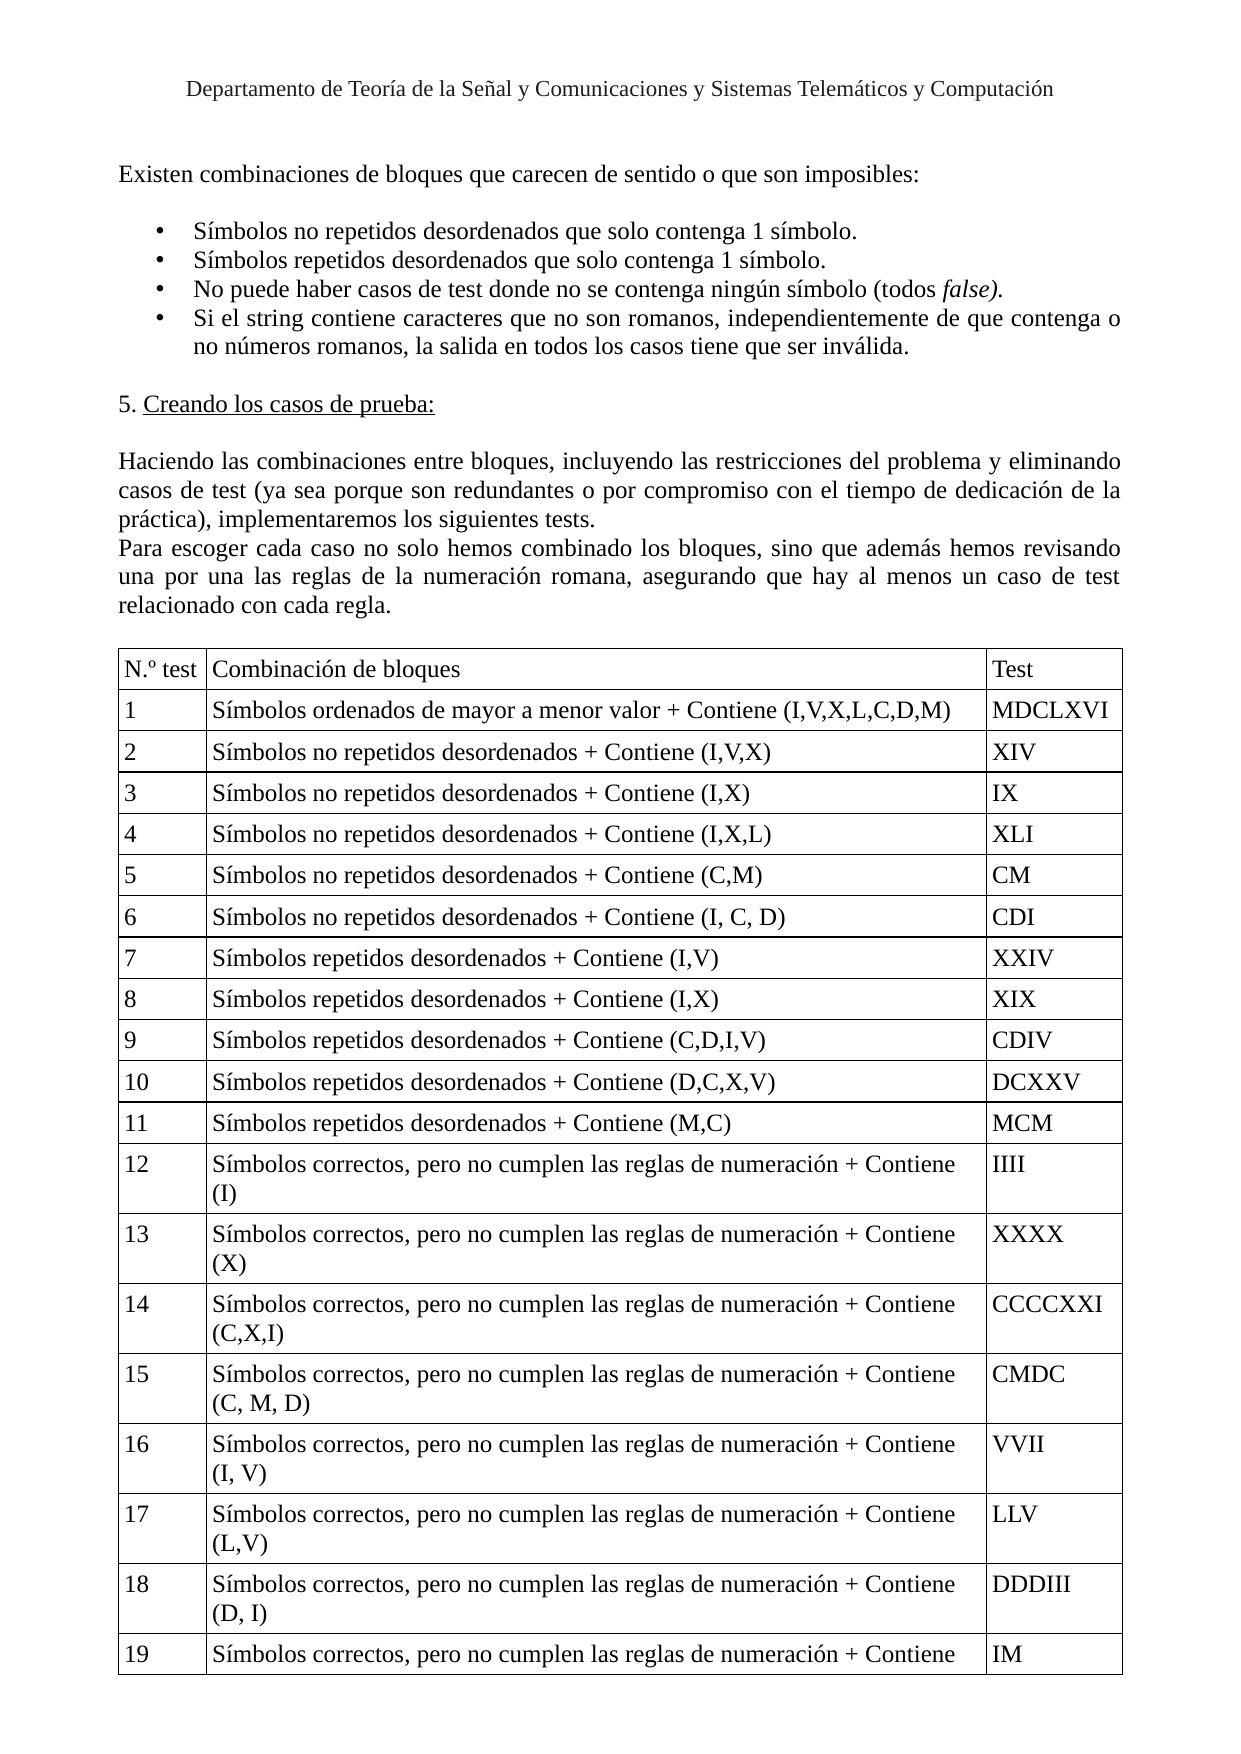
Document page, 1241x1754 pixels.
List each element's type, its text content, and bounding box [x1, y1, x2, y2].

table_cell Símbolos no repetidos desordenados + Contiene (I,X,L) [207, 814, 986, 854]
table_header Combinación de bloques [207, 649, 986, 689]
table_cell IIII [987, 1144, 1122, 1213]
text 5. Creando los casos de prueba: [118, 389, 1122, 418]
table_cell 3 [119, 773, 206, 813]
table_cell Símbolos no repetidos desordenados + Contiene (I,V,X) [207, 731, 986, 771]
table_cell 1 [119, 690, 206, 730]
text Haciendo las combinaciones entre bloques, incluyendo las restricciones del problema y eliminando casos de test (ya sea porque son redundantes o por compromiso con el tiempo de dedicación de la práctica), implementaremos los siguientes tests. [118, 446, 1122, 533]
table_cell 16 [119, 1424, 206, 1493]
table_cell XIV [987, 731, 1122, 771]
table_cell Símbolos correctos, pero no cumplen las reglas de numeración + Contiene (I) [207, 1144, 986, 1213]
table_cell VVII [987, 1424, 1122, 1493]
table_cell 9 [119, 1020, 206, 1060]
table_cell 8 [119, 979, 206, 1019]
table_cell MCM [987, 1103, 1122, 1143]
table_cell 13 [119, 1214, 206, 1283]
table_cell XXIV [987, 938, 1122, 978]
table_cell CDI [987, 896, 1122, 936]
table_cell CCCCXXI [987, 1284, 1122, 1353]
table_cell XLI [987, 814, 1122, 854]
table_cell XIX [987, 979, 1122, 1019]
table_cell Símbolos ordenados de mayor a menor valor + Contiene (I,V,X,L,C,D,M) [207, 690, 986, 730]
table_cell Símbolos no repetidos desordenados + Contiene (I, C, D) [207, 896, 986, 936]
table_cell Símbolos correctos, pero no cumplen las reglas de numeración + Contiene (I, V) [207, 1424, 986, 1493]
text Para escoger cada caso no solo hemos combinado los bloques, sino que además hemos revisando una por una las reglas de la numeración romana, asegurando que hay al menos un caso de test relacionado con cada regla. [118, 533, 1122, 619]
list No puede haber casos de test donde no se contenga ningún símbolo (todos false). [156, 274, 1122, 303]
table_cell 5 [119, 855, 206, 895]
table_cell Símbolos repetidos desordenados + Contiene (D,C,X,V) [207, 1061, 986, 1101]
list Símbolos repetidos desordenados que solo contenga 1 símbolo. [156, 245, 1122, 274]
table_cell 15 [119, 1354, 206, 1423]
table_cell 14 [119, 1284, 206, 1353]
table_cell MDCLXVI [987, 690, 1122, 730]
text Existen combinaciones de bloques que carecen de sentido o que son imposibles: [118, 159, 1122, 188]
table_cell Símbolos correctos, pero no cumplen las reglas de numeración + Contiene (C, M, D) [207, 1354, 986, 1423]
table_cell LLV [987, 1494, 1122, 1563]
table_cell Símbolos repetidos desordenados + Contiene (I,V) [207, 938, 986, 978]
table_cell XXXX [987, 1214, 1122, 1283]
table_cell Símbolos correctos, pero no cumplen las reglas de numeración + Contiene (X) [207, 1214, 986, 1283]
table_cell Símbolos no repetidos desordenados + Contiene (I,X) [207, 773, 986, 813]
table_cell 6 [119, 896, 206, 936]
table_cell Símbolos correctos, pero no cumplen las reglas de numeración + Contiene (C,X,I) [207, 1284, 986, 1353]
table_cell CM [987, 855, 1122, 895]
list Si el string contiene caracteres que no son romanos, independientemente de que contenga o no números romanos, la salida en todos los casos tiene que ser inválida. [156, 303, 1122, 360]
table_cell 12 [119, 1144, 206, 1213]
table_header N.º test [119, 649, 206, 689]
table_cell IM [987, 1634, 1122, 1674]
table_cell Símbolos repetidos desordenados + Contiene (C,D,I,V) [207, 1020, 986, 1060]
table_cell 17 [119, 1494, 206, 1563]
table_cell Símbolos no repetidos desordenados + Contiene (C,M) [207, 855, 986, 895]
table_cell Símbolos repetidos desordenados + Contiene (I,X) [207, 979, 986, 1019]
table_cell IX [987, 773, 1122, 813]
table_cell Símbolos correctos, pero no cumplen las reglas de numeración + Contiene (D, I) [207, 1564, 986, 1633]
table_cell 4 [119, 814, 206, 854]
list Símbolos no repetidos desordenados que solo contenga 1 símbolo. [156, 216, 1122, 245]
table_cell CMDC [987, 1354, 1122, 1423]
table_cell 18 [119, 1564, 206, 1633]
table_header Test [987, 649, 1122, 689]
table_cell 2 [119, 731, 206, 771]
table_cell CDIV [987, 1020, 1122, 1060]
table_cell 10 [119, 1061, 206, 1101]
table_cell DDDIII [987, 1564, 1122, 1633]
table_cell 19 [119, 1634, 206, 1674]
table_cell 11 [119, 1103, 206, 1143]
table_cell Símbolos correctos, pero no cumplen las reglas de numeración + Contiene [207, 1634, 986, 1674]
table_cell DCXXV [987, 1061, 1122, 1101]
table_cell Símbolos correctos, pero no cumplen las reglas de numeración + Contiene (L,V) [207, 1494, 986, 1563]
table_cell 7 [119, 938, 206, 978]
table_cell Símbolos repetidos desordenados + Contiene (M,C) [207, 1103, 986, 1143]
